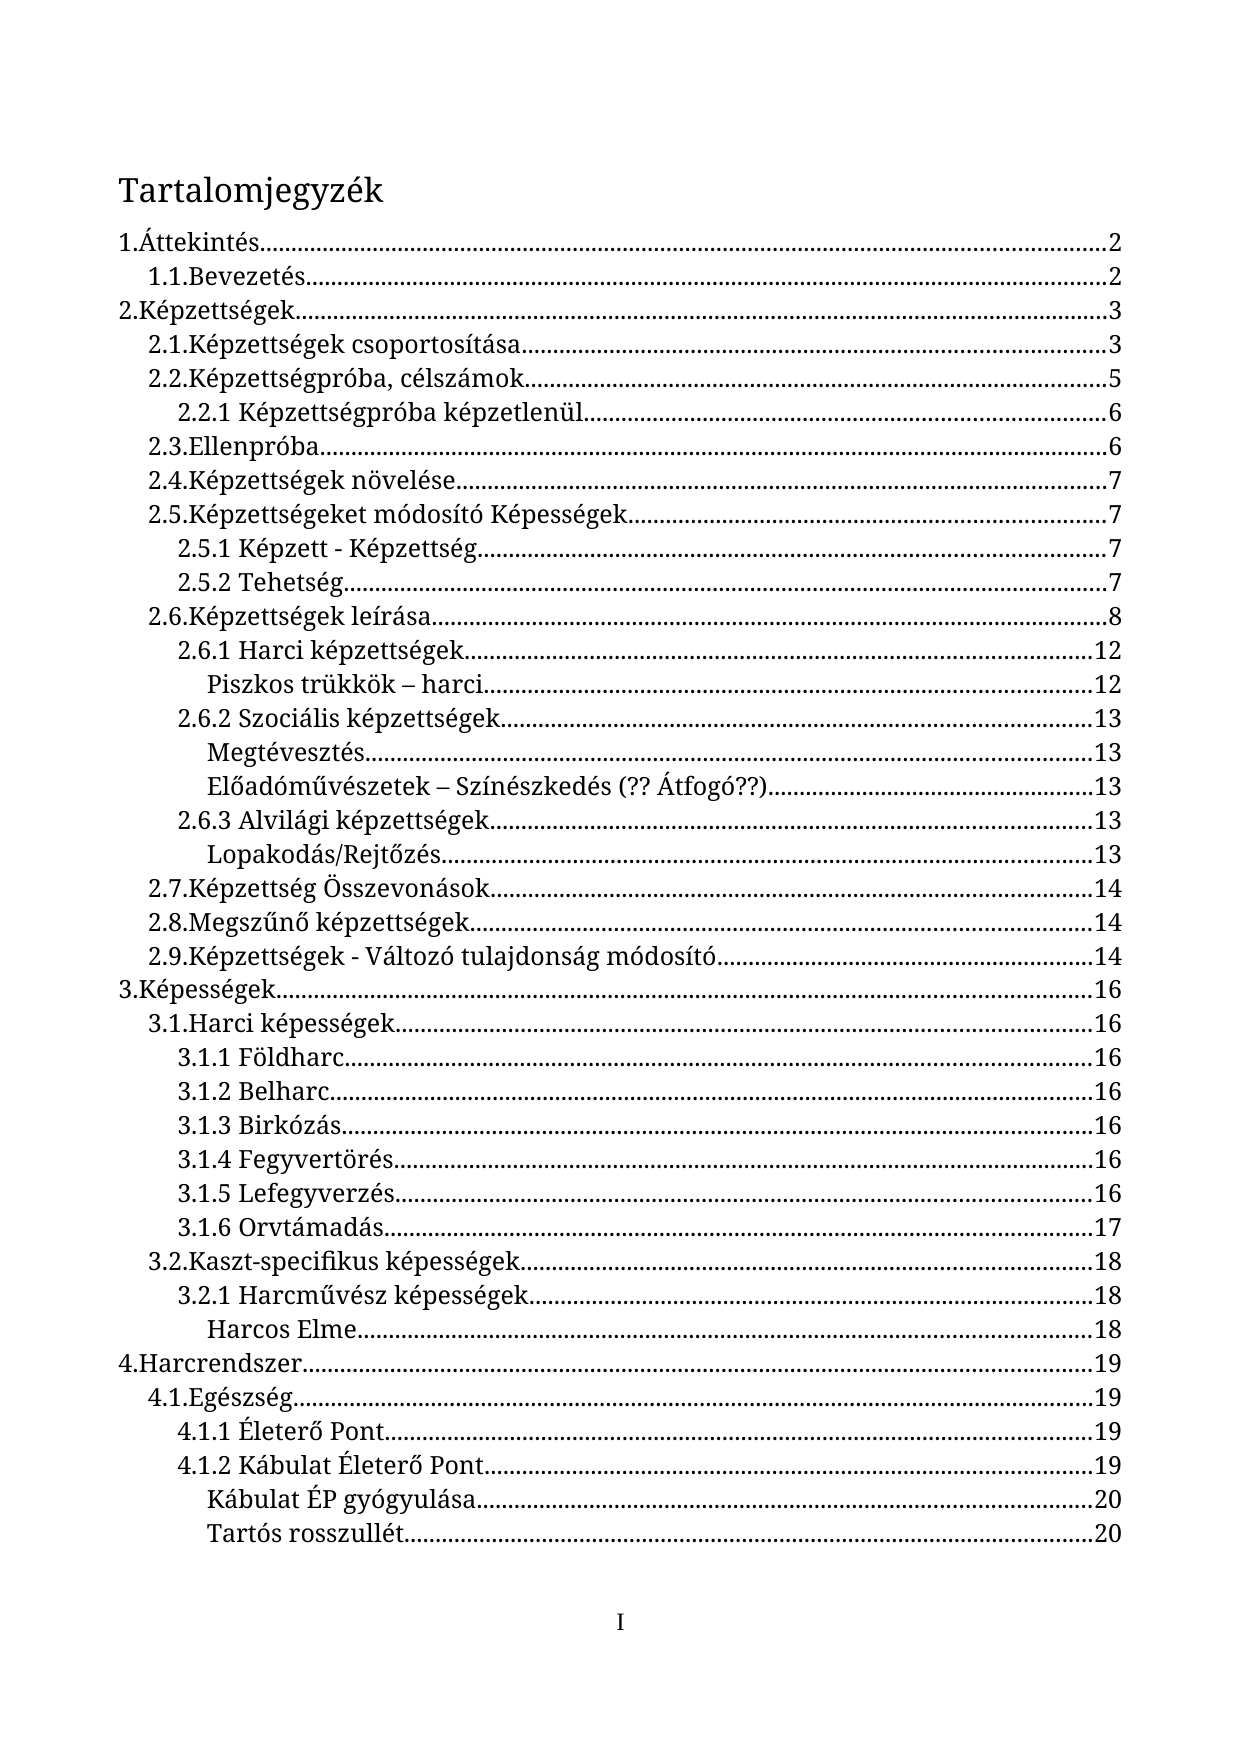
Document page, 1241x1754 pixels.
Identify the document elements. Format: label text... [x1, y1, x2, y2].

text Lopakodás/Rejtőzés 13 [207, 836, 1122, 870]
text 2.6.2 Szociális képzettségek 13 [177, 701, 1122, 734]
text 2.6.Képzettségek leírása 8 [148, 599, 1122, 633]
text 2.2.1 Képzettségpróba képzetlenül 6 [177, 395, 1122, 429]
text 4.1.Egészség 19 [148, 1380, 1122, 1414]
text 2.8.Megszűnő képzettségek 14 [148, 904, 1122, 938]
text 2.5.2 Tehetség 7 [177, 565, 1122, 599]
text 2.6.1 Harci képzettségek 12 [177, 633, 1122, 667]
text Előadóművészetek – Színészkedés (?? Átfogó??) 13 [207, 768, 1122, 802]
text 2.5.Képzettségeket módosító Képességek 7 [148, 497, 1122, 531]
text 3.1.3 Birkózás 16 [177, 1108, 1122, 1142]
text 2.9.Képzettségek - Változó tulajdonság módosító 14 [148, 938, 1122, 972]
text 2.2.Képzettségpróba, célszámok 5 [148, 361, 1122, 395]
text 4.1.1 Életerő Pont 19 [177, 1414, 1122, 1448]
subtitle Tartalomjegyzék [118, 167, 1122, 213]
text 1.Áttekintés 2 [118, 225, 1122, 259]
text 3.2.Kaszt-specifikus képességek 18 [148, 1244, 1122, 1278]
text 3.1.4 Fegyvertörés 16 [177, 1142, 1122, 1176]
text Harcos Elme 18 [207, 1312, 1122, 1346]
text 1.1.Bevezetés 2 [148, 259, 1122, 293]
text Kábulat ÉP gyógyulása 20 [207, 1482, 1122, 1516]
text 3.1.2 Belharc 16 [177, 1074, 1122, 1108]
text Piszkos trükkök – harci 12 [207, 667, 1122, 701]
text 3.1.5 Lefegyverzés 16 [177, 1176, 1122, 1210]
text 2.3.Ellenpróba 6 [148, 429, 1122, 463]
text 4.Harcrendszer 19 [118, 1346, 1122, 1380]
text Tartós rosszullét 20 [207, 1516, 1122, 1549]
text 3.1.6 Orvtámadás 17 [177, 1210, 1122, 1244]
text 2.Képzettségek 3 [118, 293, 1122, 327]
text 3.1.Harci képességek 16 [148, 1006, 1122, 1040]
text 3.2.1 Harcművész képességek 18 [177, 1278, 1122, 1312]
text 2.6.3 Alvilági képzettségek 13 [177, 802, 1122, 836]
text 2.5.1 Képzett - Képzettség 7 [177, 531, 1122, 565]
text 3.1.1 Földharc 16 [177, 1040, 1122, 1074]
text 2.7.Képzettség Összevonások 14 [148, 870, 1122, 904]
text 2.1.Képzettségek csoportosítása 3 [148, 327, 1122, 361]
text 4.1.2 Kábulat Életerő Pont 19 [177, 1448, 1122, 1482]
text 3.Képességek 16 [118, 972, 1122, 1006]
text Megtévesztés 13 [207, 734, 1122, 768]
text 2.4.Képzettségek növelése 7 [148, 463, 1122, 497]
